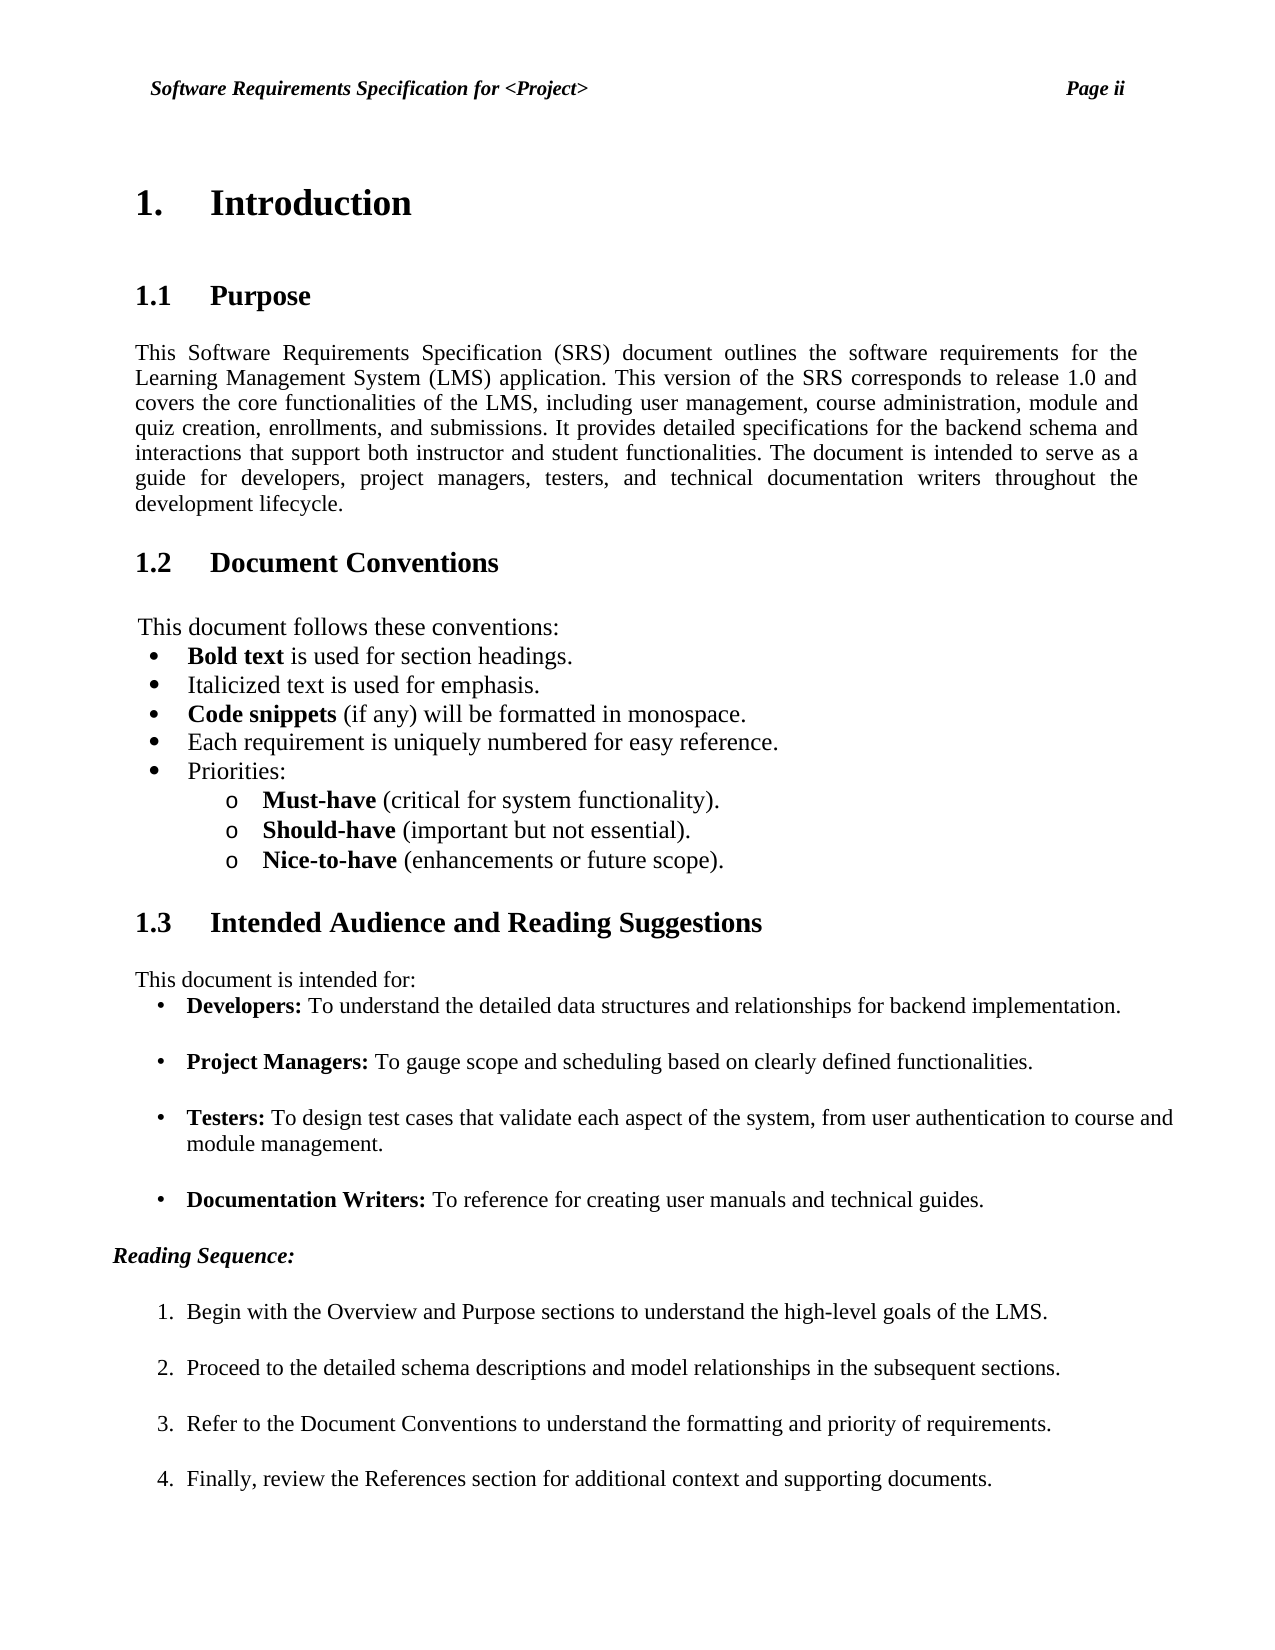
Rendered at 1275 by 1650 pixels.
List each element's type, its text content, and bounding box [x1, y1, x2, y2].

text This Software Requirements Specification (SRS) document outlines the software requirements for the Learning Management System (LMS) application. This version of the SRS corresponds to release 1.0 and covers the core functionalities of the LMS, including user management, course administration, module and quiz creation, enrollments, and submissions. It provides detailed specifications for the backend schema and interactions that support both instructor and student functionalities. The document is intended to serve as a guide for developers, project managers, testers, and technical documentation writers throughout the development lifecycle. [135, 340, 1140, 516]
list Each requirement is uniquely numbered for easy reference. [150, 727, 1200, 756]
text This document is intended for: [135, 967, 1140, 992]
subtitle Purpose [135, 278, 1200, 311]
text Reading Sequence: [112, 1242, 1200, 1268]
subtitle Document Conventions [135, 545, 1200, 579]
list Testers: To design test cases that validate each aspect of the system, from user authentication to course and module management. [157, 1104, 1200, 1157]
list Italicized text is used for emphasis. [150, 670, 1200, 699]
list Must-have (critical for system functionality). [225, 785, 1200, 815]
list Project Managers: To gauge scope and scheduling based on clearly defined functionalities. [157, 1048, 1200, 1075]
list Nice-to-have (enhancements or future scope). [225, 845, 1200, 876]
subtitle Intended Audience and Reading Suggestions [135, 905, 1200, 939]
list Developers: To understand the detailed data structures and relationships for backend implementation. [157, 992, 1200, 1019]
list Code snippets (if any) will be formatted in monospace. [150, 699, 1200, 727]
list Finally, review the References section for additional context and supporting documents. [157, 1466, 1200, 1492]
subtitle Introduction [135, 181, 1200, 224]
list Begin with the Overview and Purpose sections to understand the high-level goals of the LMS. [157, 1298, 1200, 1324]
list Bold text is used for section headings. [150, 641, 1200, 670]
list Documentation Writers: To reference for creating user manuals and technical guides. [157, 1186, 1200, 1213]
list Proceed to the detailed schema descriptions and model relationships in the subsequent sections. [157, 1354, 1200, 1380]
list Refer to the Document Conventions to understand the formatting and priority of requirements. [157, 1410, 1200, 1436]
text This document follows these conventions: [112, 612, 1200, 641]
list Priorities: [150, 756, 1200, 785]
list Should-have (important but not essential). [225, 815, 1200, 845]
